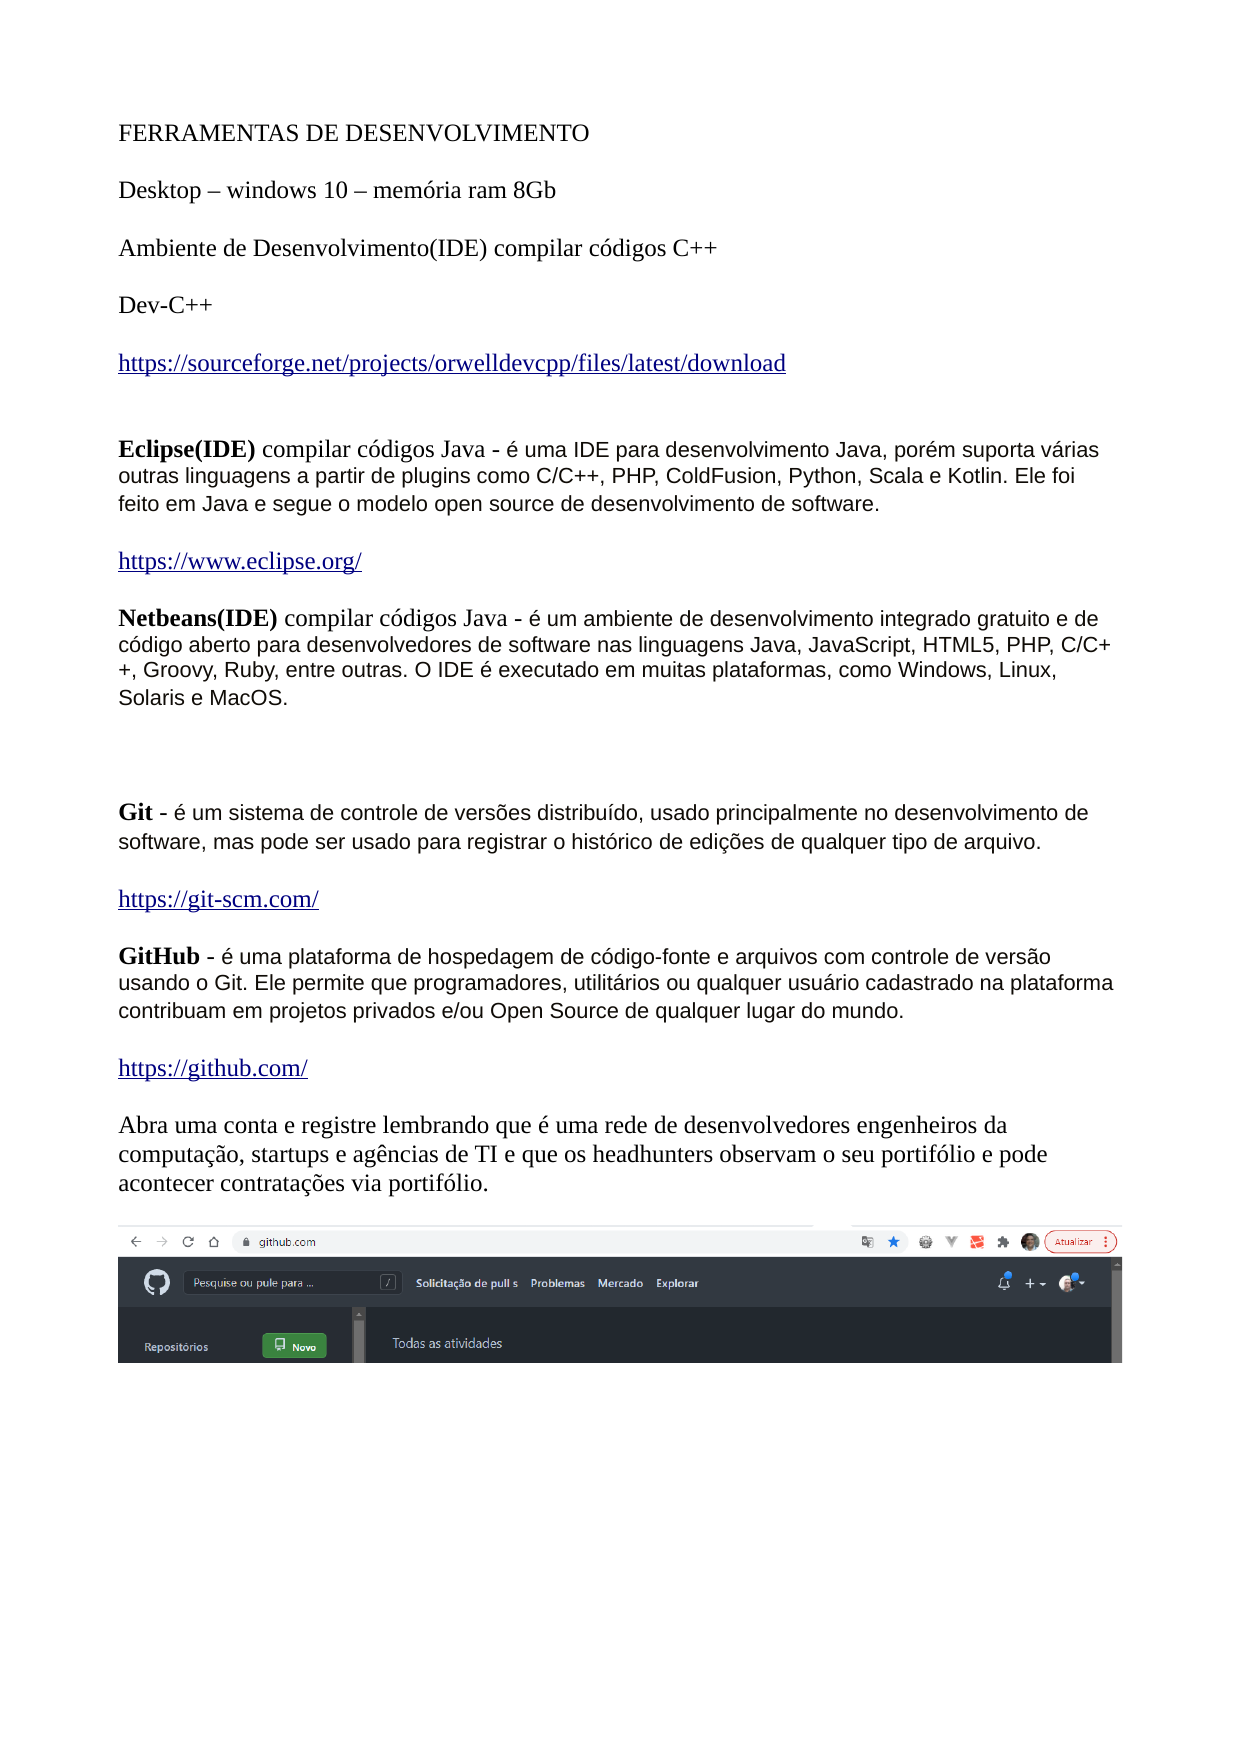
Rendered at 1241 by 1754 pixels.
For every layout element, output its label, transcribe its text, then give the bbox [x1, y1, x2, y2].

text Ambiente de Desenvolvimento(IDE) compilar códigos C++ [118, 233, 1122, 262]
picture [118, 1225, 1123, 1363]
text https://github.com/ [118, 1053, 1122, 1081]
text Dev-C++ [118, 291, 1122, 319]
text Abra uma conta e registre lembrando que é uma rede de desenvolvedores engenheiros da computação, startups e agências de TI e que os headhunters observam o seu portifólio e pode acontecer contratações via portifólio. [118, 1110, 1122, 1196]
text https://www.eclipse.org/ [118, 546, 1122, 574]
text FERRAMENTAS DE DESENVOLVIMENTO [118, 118, 1122, 147]
text GitHub - é uma plataforma de hospedagem de código-fonte e arquivos com controle de versão usando o Git. Ele permite que programadores, utilitários ou qualquer usuário cadastrado na plataforma contribuam em projetos privados e/ou Open Source de qualquer lugar do mundo. [118, 941, 1122, 1024]
text Netbeans(IDE) compilar códigos Java - é um ambiente de desenvolvimento integrado gratuito e de código aberto para desenvolvedores de software nas linguagens Java, JavaScript, HTML5, PHP, C/C++, Groovy, Ruby, entre outras. O IDE é executado em muitas plataformas, como Windows, Linux, Solaris e MacOS. [118, 603, 1122, 711]
text https://sourceforge.net/projects/orwelldevcpp/files/latest/download [118, 348, 1122, 377]
text Eclipse(IDE) compilar códigos Java - é uma IDE para desenvolvimento Java, porém suporta várias outras linguagens a partir de plugins como C/C++, PHP, ColdFusion, Python, Scala e Kotlin. Ele foi feito em Java e segue o modelo open source de desenvolvimento de software. [118, 434, 1122, 517]
text https://git-scm.com/ [118, 884, 1122, 912]
text Git - é um sistema de controle de versões distribuído, usado principalmente no desenvolvimento de software, mas pode ser usado para registrar o histórico de edições de qualquer tipo de arquivo. [118, 797, 1122, 855]
text Desktop – windows 10 – memória ram 8Gb [118, 176, 1122, 204]
